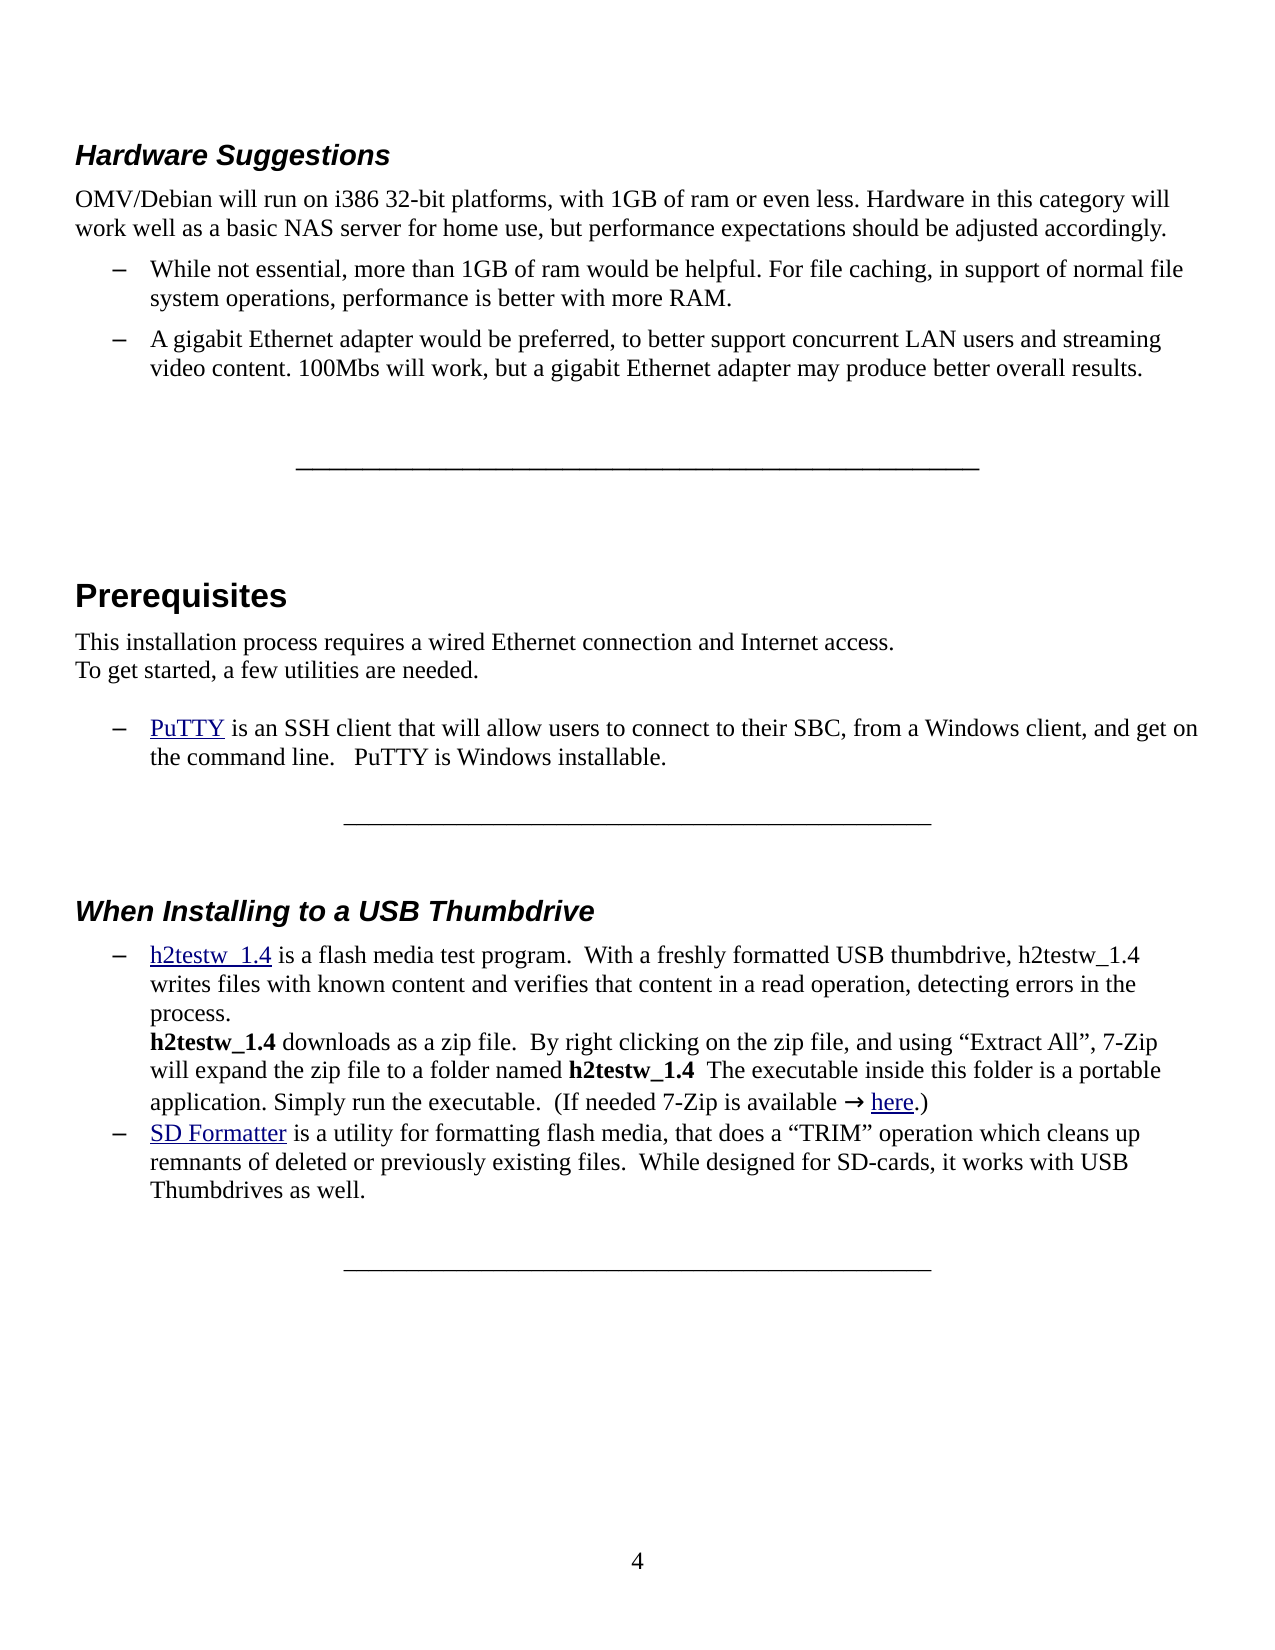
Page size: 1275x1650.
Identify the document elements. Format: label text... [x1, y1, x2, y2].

text _________________________________________ [75, 436, 1200, 474]
list h2testw_1.4 is a flash media test program. With a freshly formatted USB thumbdrive, h2testw_1.4 writes files with known content and verifies that content in a read operation, detecting errors in the process. h2testw_1.4 downloads as a zip file. By right clicking on the zip file, and using “Extract All”, 7-Zip will expand the zip file to a folder named h2testw_1.4 The executable inside this folder is a portable application. Simply run the executable. (If needed 7-Zip is available → here.) [112, 940, 1200, 1118]
text _______________________________________________ [75, 799, 1200, 828]
text OMV/Debian will run on i386 32-bit platforms, with 1GB of ram or even less. Hardware in this category will work well as a basic NAS server for home use, but performance expectations should be adjusted accordingly. [75, 184, 1200, 242]
subtitle When Installing to a USB Thumbdrive [75, 894, 1200, 928]
text _______________________________________________ [75, 1246, 1200, 1274]
text This installation process requires a wired Ethernet connection and Internet access. [75, 627, 1200, 656]
list While not essential, more than 1GB of ram would be helpful. For file caching, in support of normal file system operations, performance is better with more RAM. [112, 254, 1200, 312]
subtitle Prerequisites [75, 576, 1200, 614]
subtitle Hardware Suggestions [75, 138, 1200, 172]
text To get started, a few utilities are needed. [75, 656, 1200, 684]
list A gigabit Ethernet adapter would be preferred, to better support concurrent LAN users and streaming video content. 100Mbs will work, but a gigabit Ethernet adapter may produce better overall results. [112, 324, 1200, 382]
list SD Formatter is a utility for formatting flash media, that does a “TRIM” operation which cleans up remnants of deleted or previously existing files. While designed for SD-cards, it works with USB Thumbdrives as well. [112, 1118, 1200, 1204]
list PuTTY is an SSH client that will allow users to connect to their SBC, from a Windows client, and get on the command line. PuTTY is Windows installable. [112, 713, 1200, 771]
